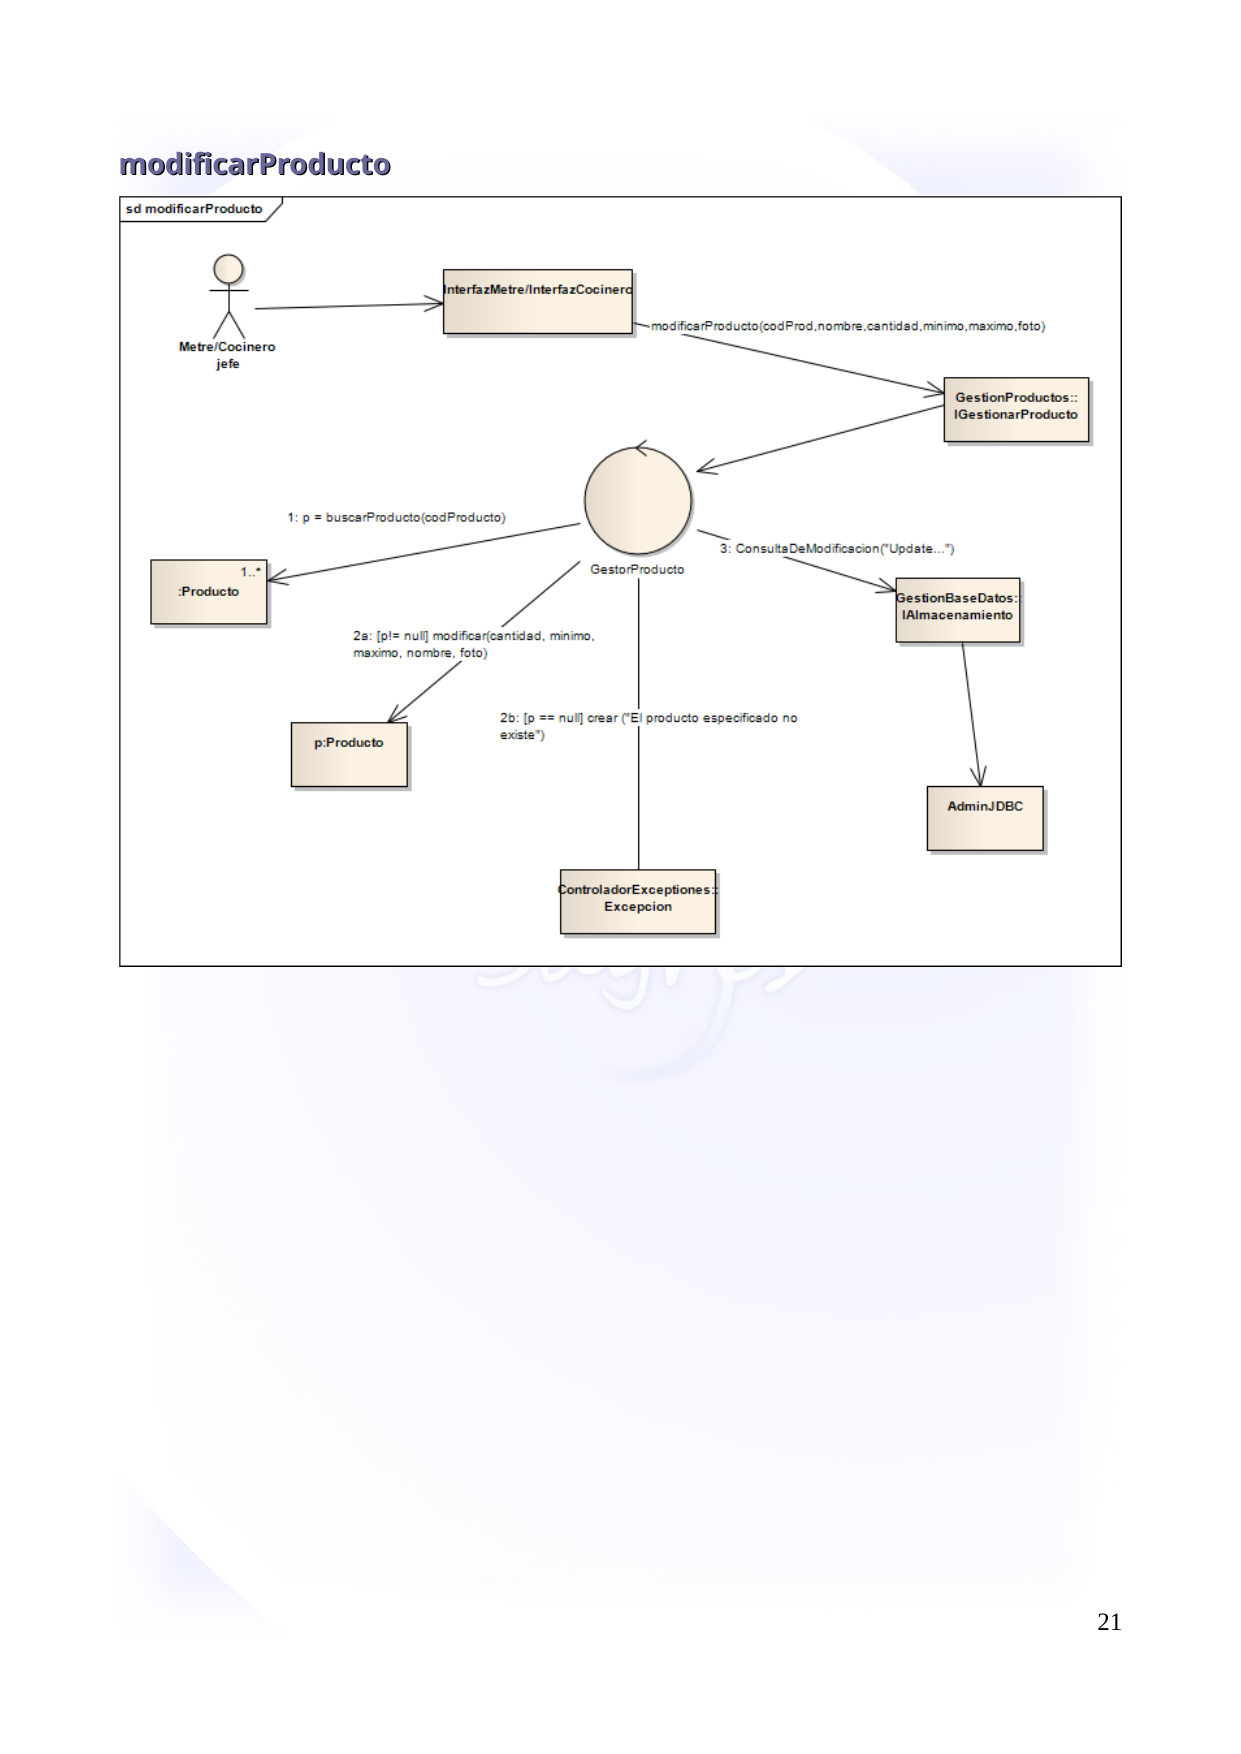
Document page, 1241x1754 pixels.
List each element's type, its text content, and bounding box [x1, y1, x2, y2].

picture [118, 118, 1122, 143]
subtitle modificarProducto [118, 143, 1122, 183]
picture [118, 183, 1122, 1636]
